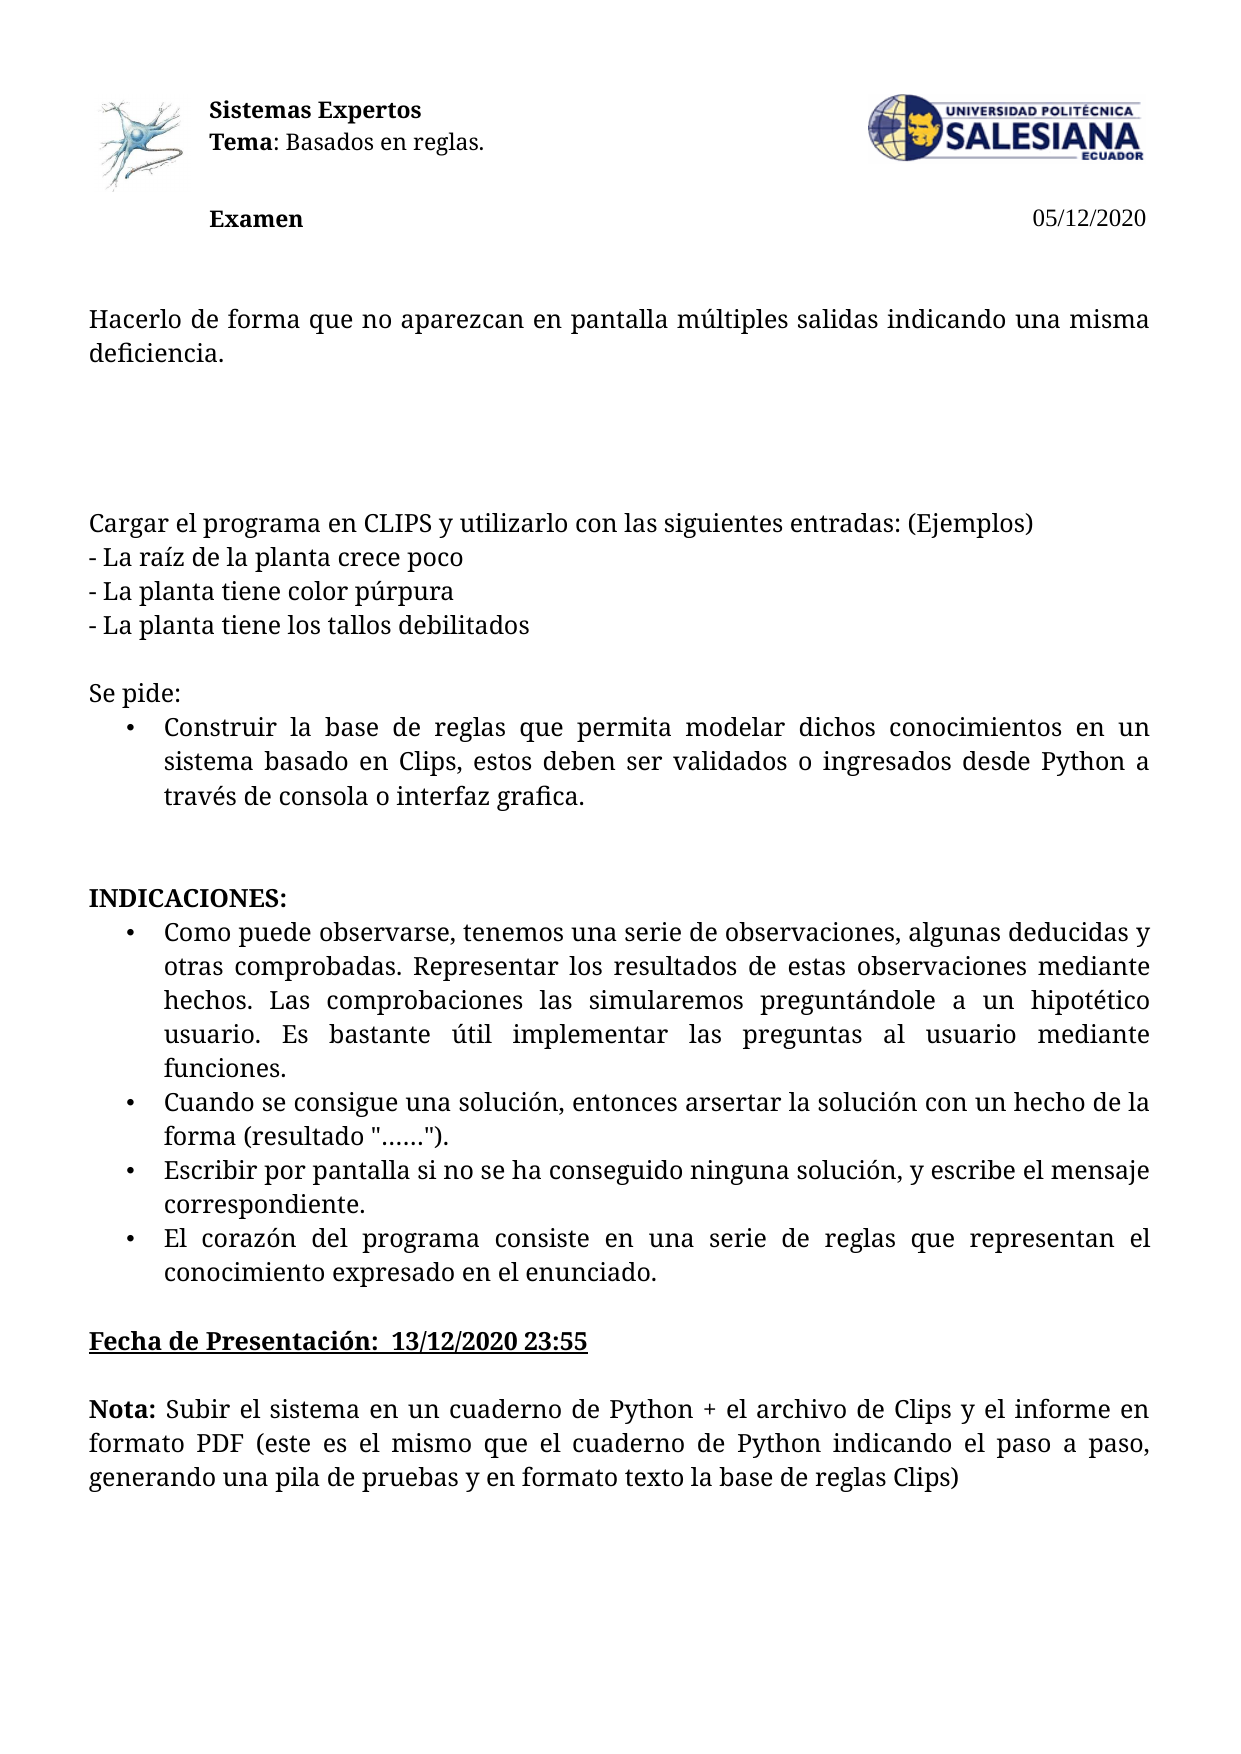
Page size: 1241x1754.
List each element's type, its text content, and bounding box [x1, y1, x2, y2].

list Cuando se consigue una solución, entonces arsertar la solución con un hecho de la forma (resultado "……"). [126, 1085, 1152, 1153]
list Construir la base de reglas que permita modelar dichos conocimientos en un sistema basado en Clips, estos deben ser validados o ingresados desde Python a través de consola o interfaz grafica. [126, 710, 1152, 812]
text Fecha de Presentación: 13/12/2020 23:55 [88, 1323, 1152, 1357]
list Como puede observarse, tenemos una serie de observaciones, algunas deducidas y otras comprobadas. Representar los resultados de estas observaciones mediante hechos. Las comprobaciones las simularemos preguntándole a un hipotético usuario. Es bastante útil implementar las preguntas al usuario mediante funciones. [126, 914, 1152, 1085]
text Hacerlo de forma que no aparezcan en pantalla múltiples salidas indicando una misma deficiencia. [88, 301, 1152, 369]
text Cargar el programa en CLIPS y utilizarlo con las siguientes entradas: (Ejemplos) [88, 506, 1152, 540]
text - La planta tiene color púrpura [88, 574, 1152, 608]
picture [868, 94, 1147, 167]
picture [94, 94, 192, 192]
text INDICACIONES: [88, 880, 1152, 914]
text - La raíz de la planta crece poco [88, 540, 1152, 574]
list El corazón del programa consiste en una serie de reglas que representan el conocimiento expresado en el enunciado. [126, 1221, 1152, 1289]
text Nota: Subir el sistema en un cuaderno de Python + el archivo de Clips y el informe en formato PDF (este es el mismo que el cuaderno de Python indicando el paso a paso, generando una pila de pruebas y en formato texto la base de reglas Clips) [88, 1391, 1152, 1493]
list Escribir por pantalla si no se ha conseguido ninguna solución, y escribe el mensaje correspondiente. [126, 1153, 1152, 1221]
text - La planta tiene los tallos debilitados [88, 608, 1152, 642]
text Se pide: [88, 676, 1152, 710]
